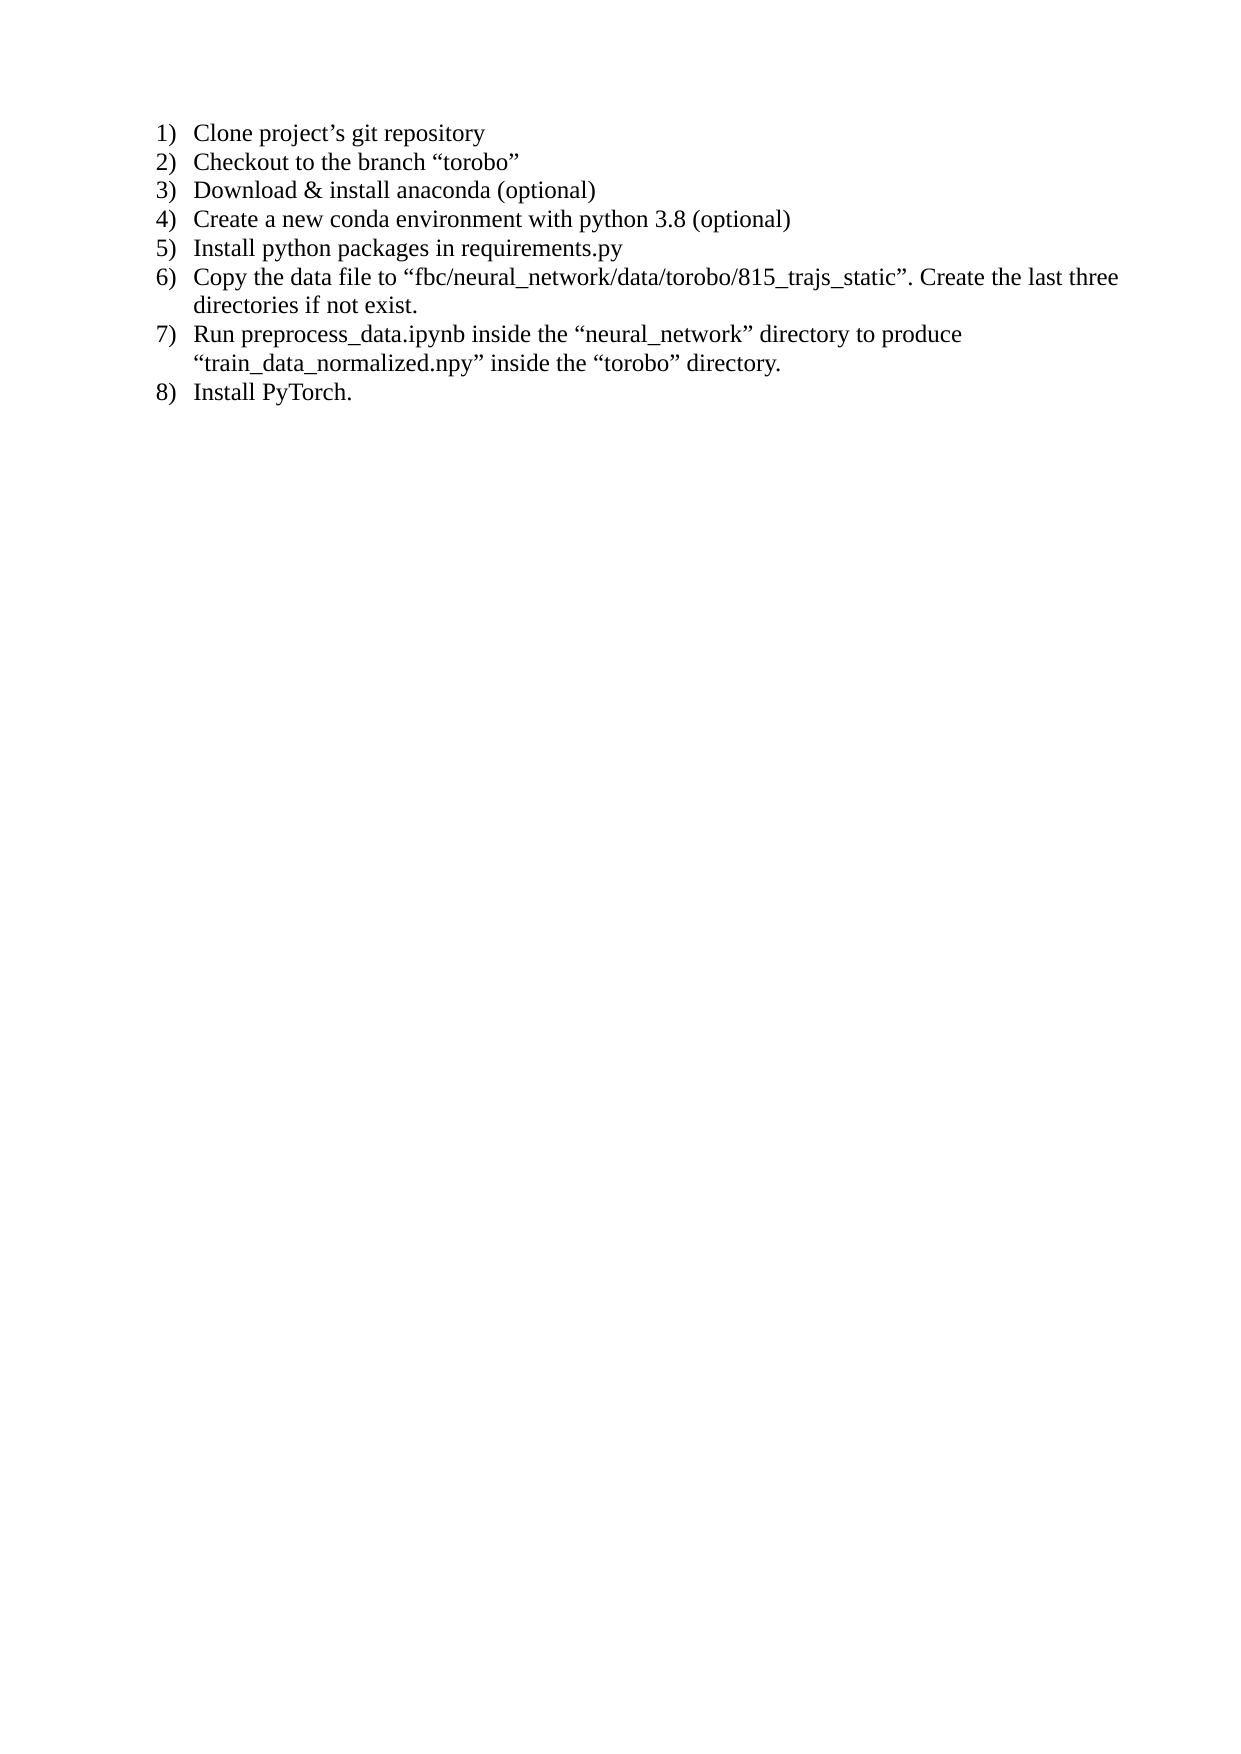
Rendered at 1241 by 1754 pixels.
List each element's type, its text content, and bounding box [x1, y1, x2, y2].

list Download & install anaconda (optional) [156, 176, 1122, 204]
list Checkout to the branch “torobo” [156, 147, 1122, 176]
list Create a new conda environment with python 3.8 (optional) [156, 204, 1122, 233]
list Clone project’s git repository [156, 118, 1122, 147]
list Copy the data file to “fbc/neural_network/data/torobo/815_trajs_static”. Create the last three directories if not exist. [156, 262, 1122, 319]
list Install python packages in requirements.py [156, 233, 1122, 262]
list Run preprocess_data.ipynb inside the “neural_network” directory to produce “train_data_normalized.npy” inside the “torobo” directory. [156, 319, 1122, 377]
list Install PyTorch. [156, 377, 1122, 406]
